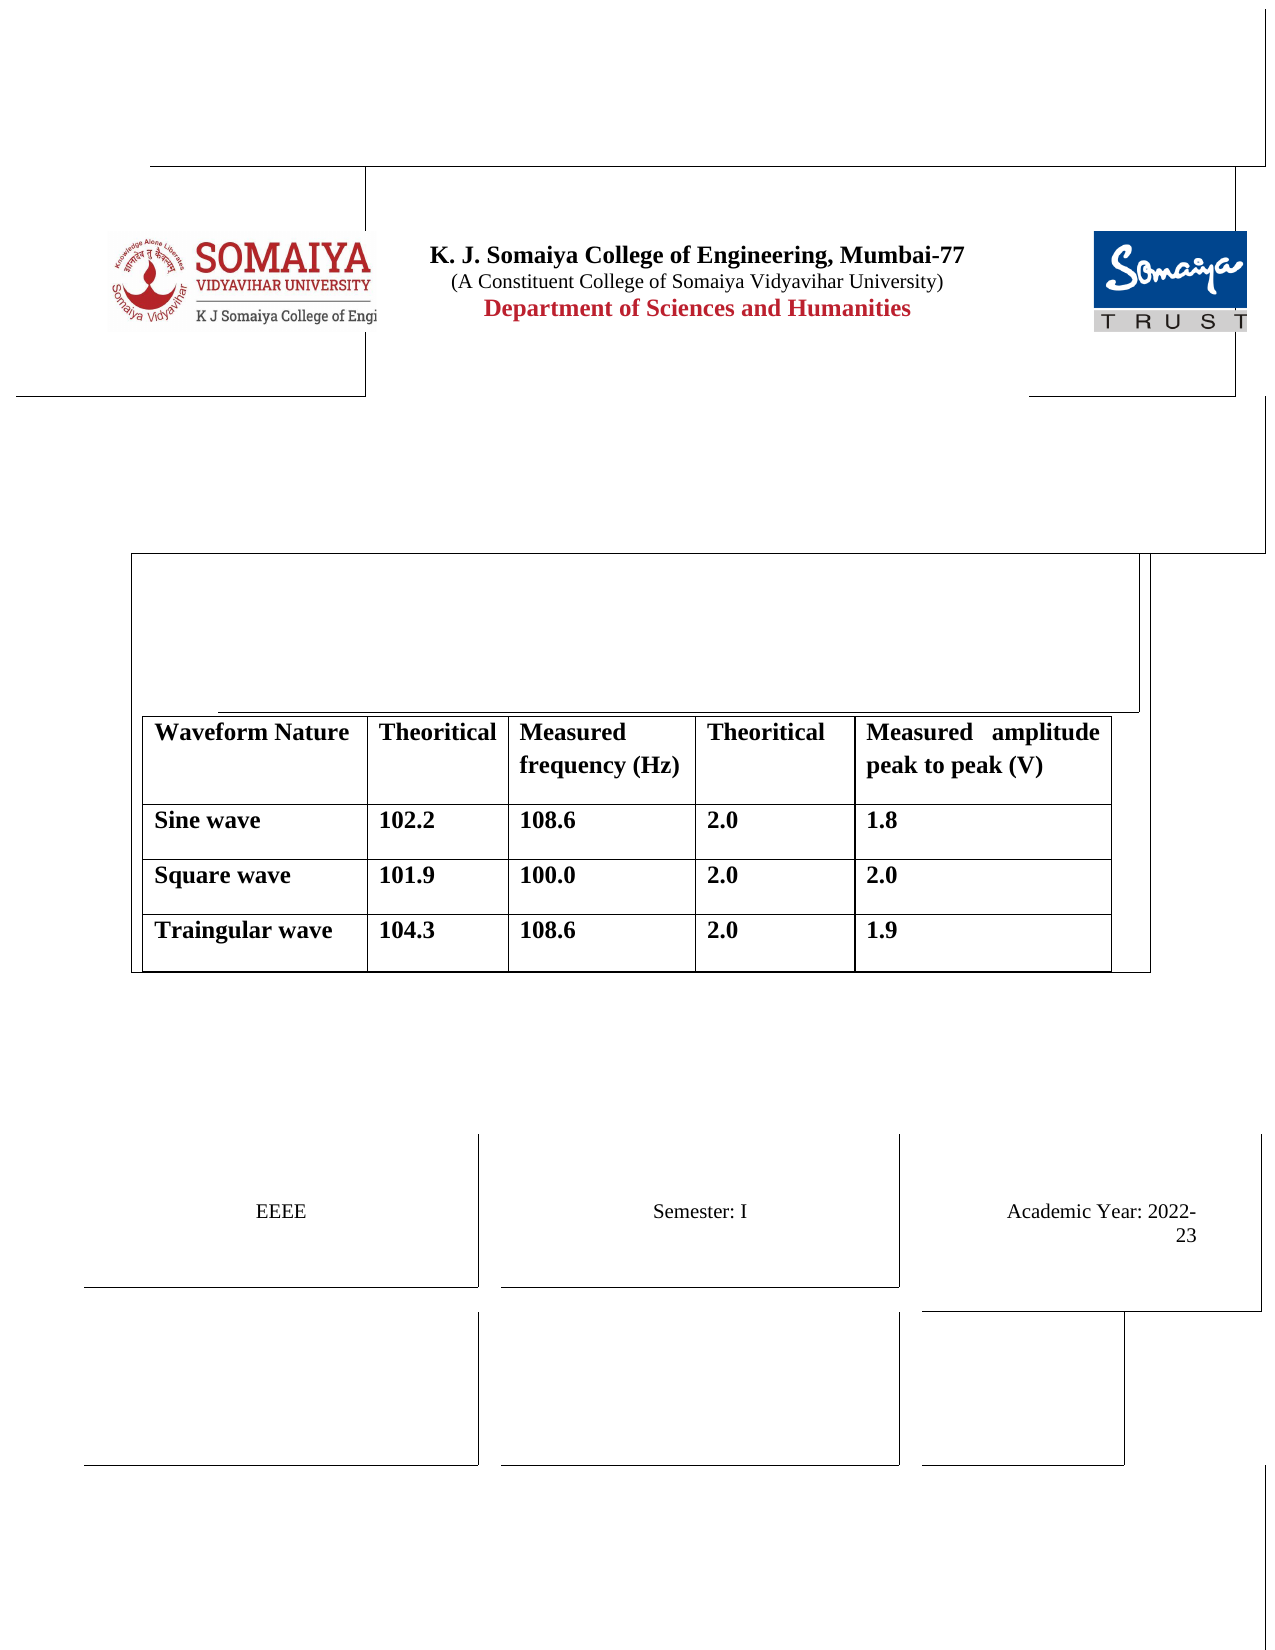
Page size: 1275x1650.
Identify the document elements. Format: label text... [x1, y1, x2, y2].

table_cell 100.0 [509, 860, 695, 914]
table_cell 1.8 [856, 805, 1111, 859]
table_header Waveform Nature [143, 717, 367, 804]
table_cell 108.6 [509, 805, 695, 859]
table_cell 104.3 [368, 915, 508, 971]
table_cell 2.0 [696, 915, 854, 971]
table_cell 1.9 [856, 915, 1111, 971]
table_header Measured frequency (Hz) [509, 717, 695, 804]
table_cell 102.2 [368, 805, 508, 859]
table_header Theoritical [368, 717, 508, 804]
table_cell 101.9 [368, 860, 508, 914]
table_cell 2.0 [856, 860, 1111, 914]
table_cell Square wave [143, 860, 367, 914]
table_cell 108.6 [509, 915, 695, 971]
table_cell Sine wave [143, 805, 367, 859]
table_header Theoritical [696, 717, 854, 804]
table_cell [132, 554, 1150, 972]
table_cell 2.0 [696, 805, 854, 859]
table_cell 2.0 [696, 860, 854, 914]
table_header Measured amplitude peak to peak (V) [856, 717, 1111, 804]
table_cell Traingular wave [143, 915, 367, 971]
